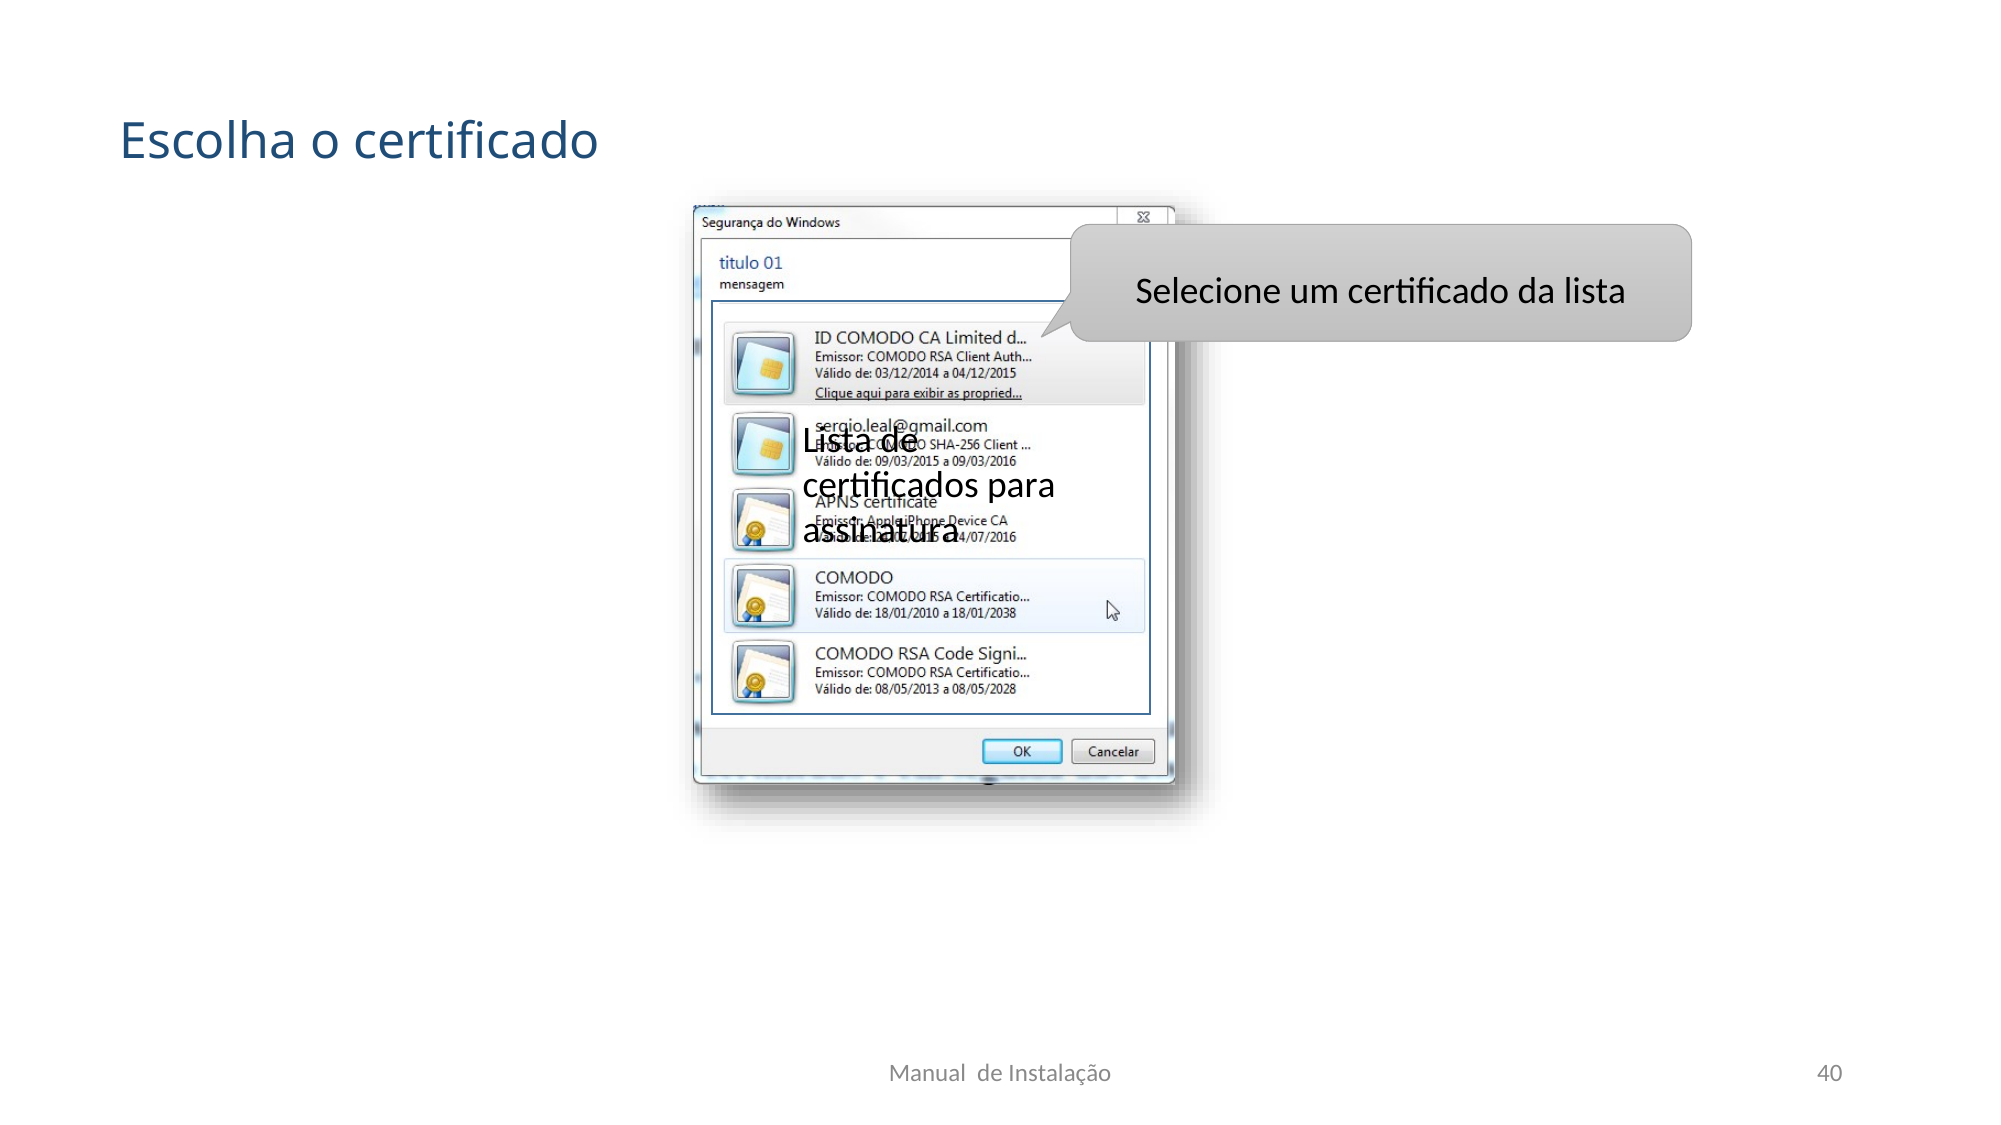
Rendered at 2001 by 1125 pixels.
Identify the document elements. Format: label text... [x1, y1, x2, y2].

subtitle Escolha o certificado [119, 106, 1842, 174]
